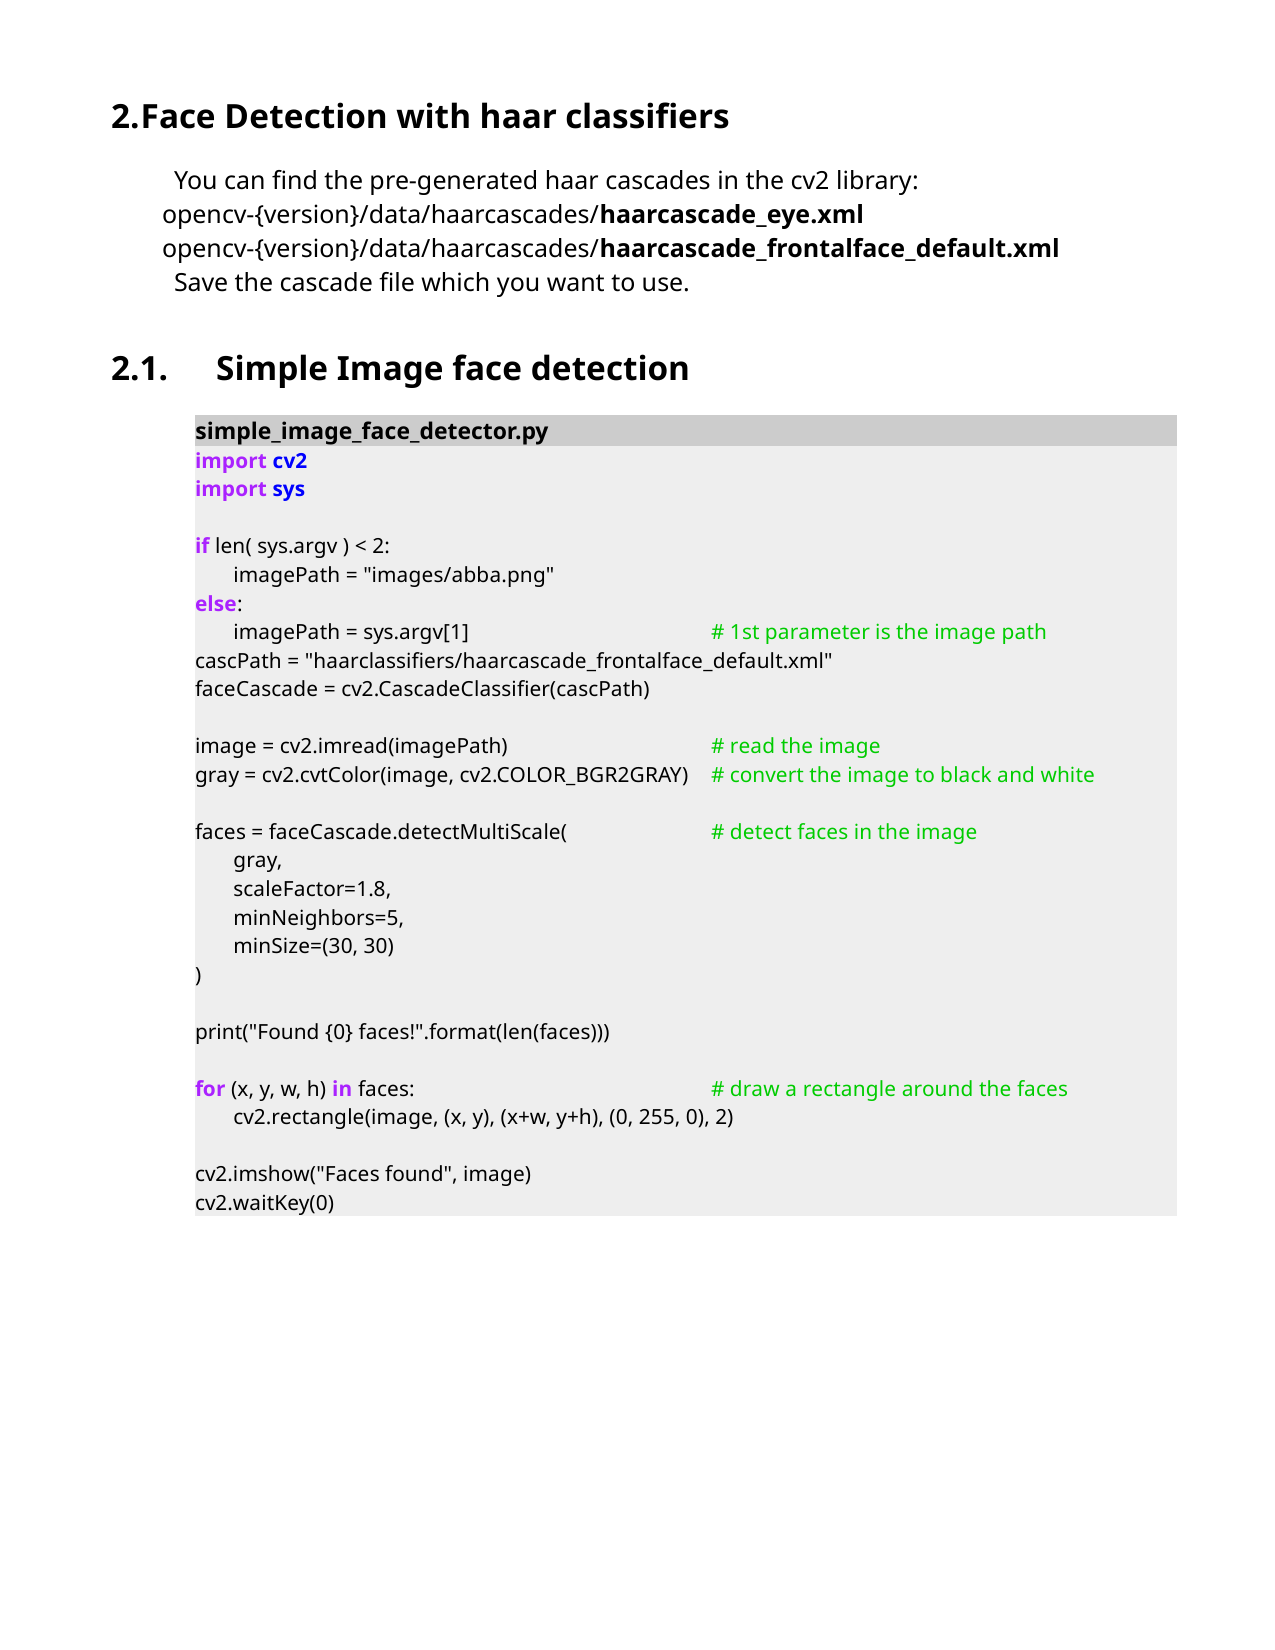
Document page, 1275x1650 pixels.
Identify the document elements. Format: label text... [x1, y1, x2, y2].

text Save the cascade file which you want to use. [159, 265, 1177, 299]
subtitle Simple Image face detection [111, 345, 1177, 391]
list opencv-{version}/data/haarcascades/haarcascade_eye.xml [162, 197, 1177, 231]
list opencv-{version}/data/haarcascades/haarcascade_frontalface_default.xml [162, 231, 1177, 265]
subtitle Face Detection with haar classifiers [111, 93, 1177, 139]
text import cv2 import sys if len( sys.argv ) < 2: imagePath = "images/abba.png" else: imagePath = sys.argv[1] # 1st parameter is the image path cascPath = "haarclassifiers/haarcascade_frontalface_default.xml" faceCascade = cv2.CascadeClassifier(cascPath) image = cv2.imread(imagePath) # read the image gray = cv2.cvtColor(image, cv2.COLOR_BGR2GRAY) # convert the image to black and white faces = faceCascade.detectMultiScale( # detect faces in the image gray, scaleFactor=1.8, minNeighbors=5, minSize=(30, 30) ) print("Found {0} faces!".format(len(faces))) for (x, y, w, h) in faces: # draw a rectangle around the faces cv2.rectangle(image, (x, y), (x+w, y+h), (0, 255, 0), 2) cv2.imshow("Faces found", image) cv2.waitKey(0) [195, 446, 1177, 1216]
text You can find the pre-generated haar cascades in the cv2 library: [159, 163, 1177, 197]
text simple_image_face_detector.py [195, 415, 1177, 446]
